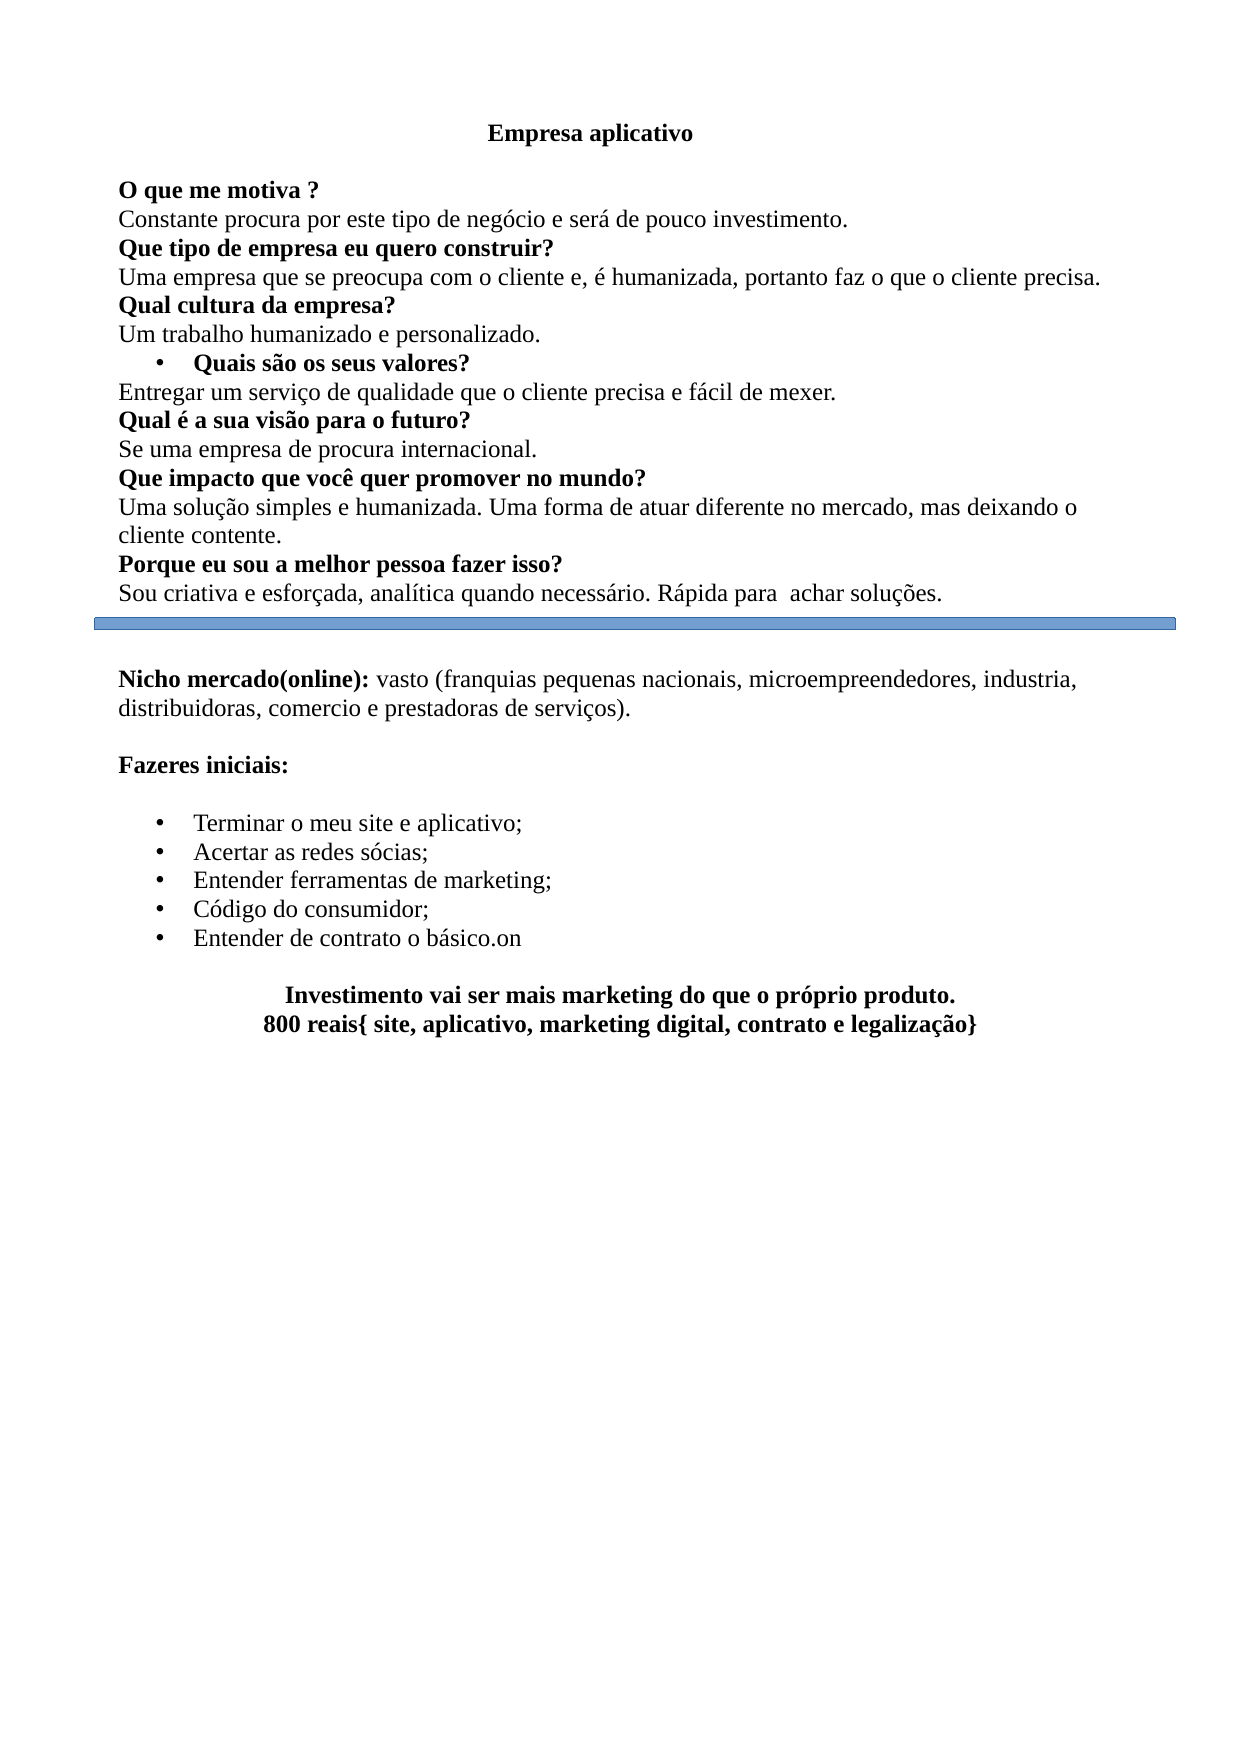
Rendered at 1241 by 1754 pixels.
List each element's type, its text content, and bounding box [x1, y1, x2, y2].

text Uma solução simples e humanizada. Uma forma de atuar diferente no mercado, mas deixando o cliente contente. [118, 492, 1122, 549]
text Um trabalho humanizado e personalizado. [118, 319, 1122, 348]
text Uma empresa que se preocupa com o cliente e, é humanizada, portanto faz o que o cliente precisa. [118, 262, 1122, 291]
text Qual cultura da empresa? [118, 291, 1122, 319]
text Fazeres iniciais: [118, 751, 1122, 779]
text 800 reais{ site, aplicativo, marketing digital, contrato e legalização} [118, 1009, 1122, 1038]
text Constante procura por este tipo de negócio e será de pouco investimento. [118, 204, 1122, 233]
text Entregar um serviço de qualidade que o cliente precisa e fácil de mexer. [118, 377, 1122, 406]
list Acertar as redes sócias; [156, 837, 1122, 866]
list Código do consumidor; [156, 894, 1122, 923]
text Sou criativa e esforçada, analítica quando necessário. Rápida para achar soluções. [118, 578, 1122, 607]
list Quais são os seus valores? [156, 348, 1122, 377]
text Nicho mercado(online): vasto (franquias pequenas nacionais, microempreendedores, industria, distribuidoras, comercio e prestadoras de serviços). [118, 664, 1122, 722]
text Qual é a sua visão para o futuro? [118, 406, 1122, 434]
text Porque eu sou a melhor pessoa fazer isso? [118, 549, 1122, 578]
text Se uma empresa de procura internacional. [118, 434, 1122, 463]
text O que me motiva ? [118, 176, 1122, 204]
list Entender de contrato o básico.on [156, 923, 1122, 952]
text Empresa aplicativo [118, 118, 1122, 147]
text Que tipo de empresa eu quero construir? [118, 233, 1122, 262]
list Terminar o meu site e aplicativo; [156, 808, 1122, 837]
text Que impacto que você quer promover no mundo? [118, 463, 1122, 492]
list Entender ferramentas de marketing; [156, 866, 1122, 894]
text Investimento vai ser mais marketing do que o próprio produto. [118, 981, 1122, 1009]
